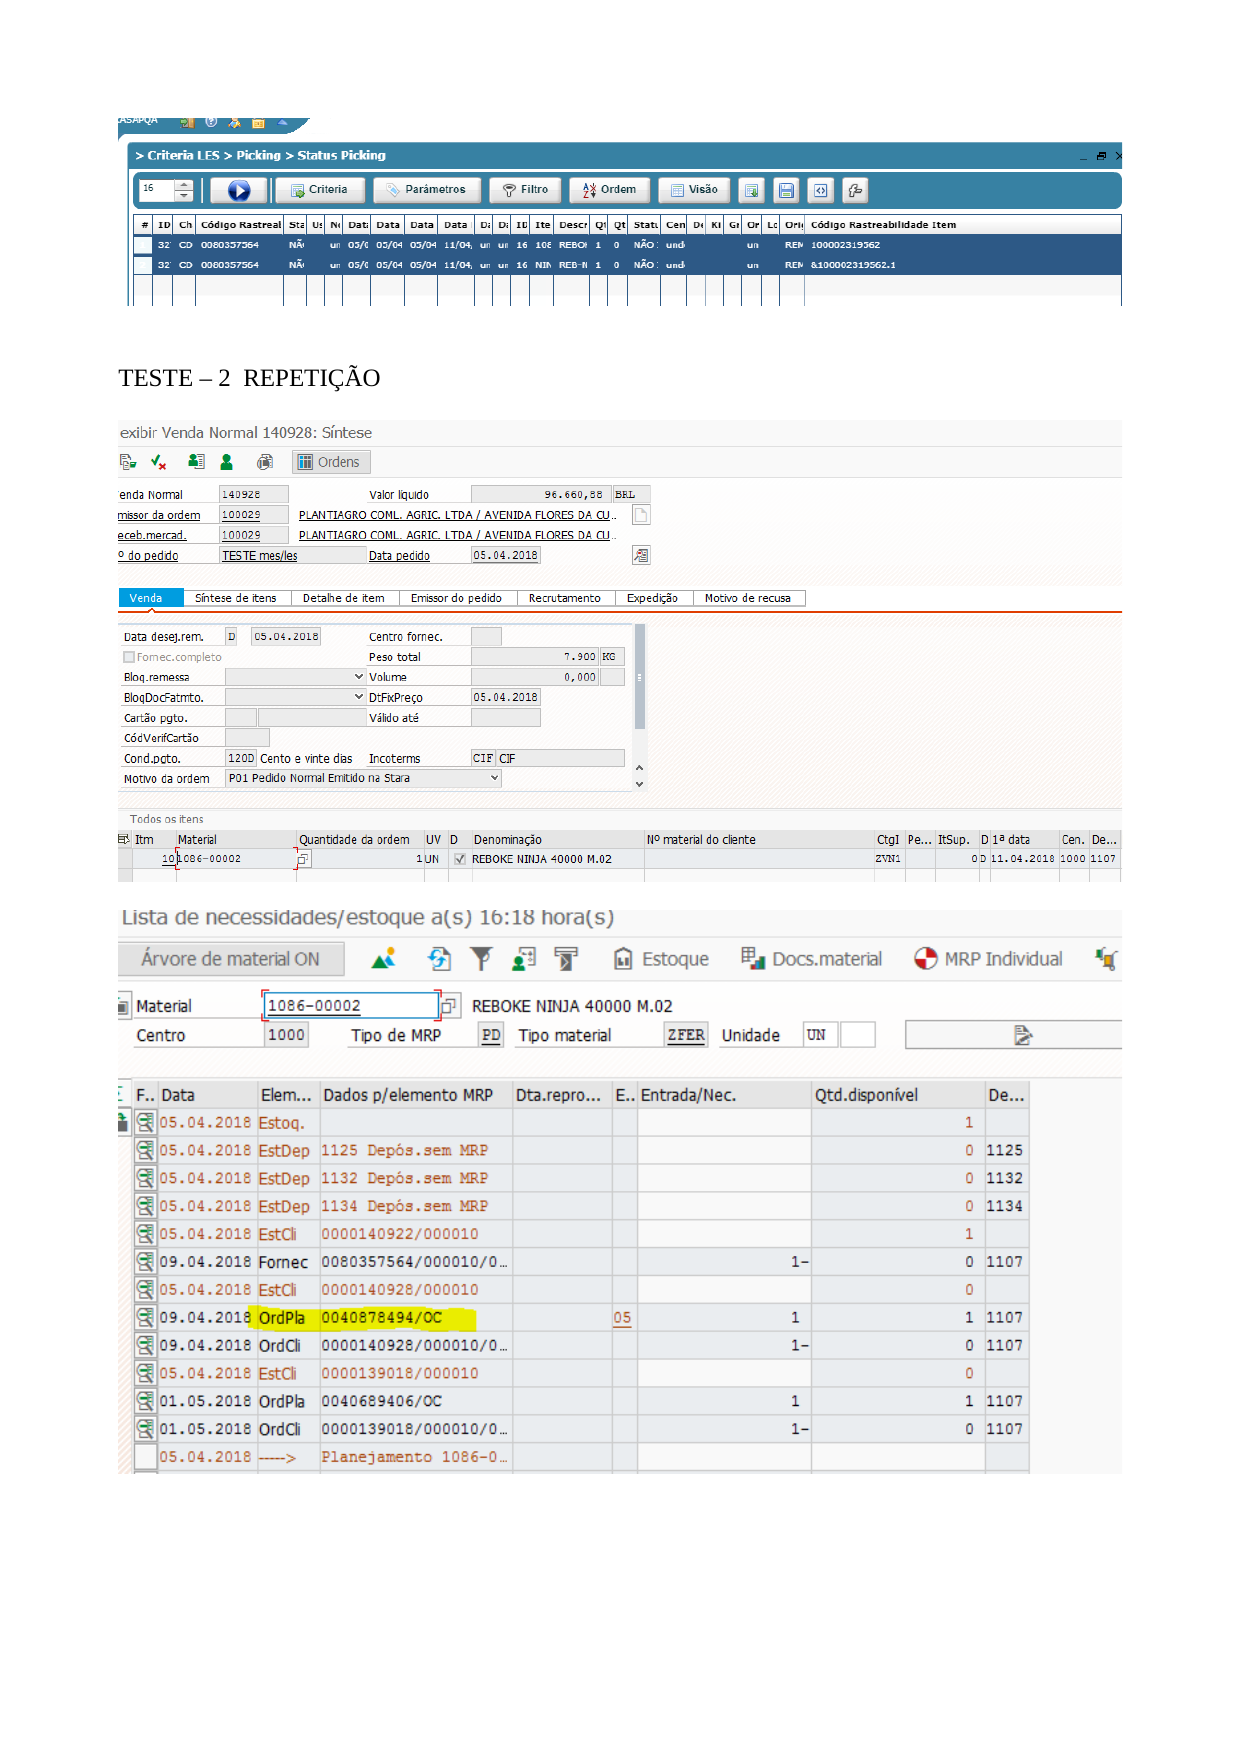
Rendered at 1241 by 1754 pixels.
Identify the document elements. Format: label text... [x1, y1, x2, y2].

picture [118, 420, 1123, 882]
picture [118, 118, 1123, 306]
picture [118, 910, 1123, 1474]
text TESTE – 2 REPETIÇÃO [118, 363, 1122, 391]
